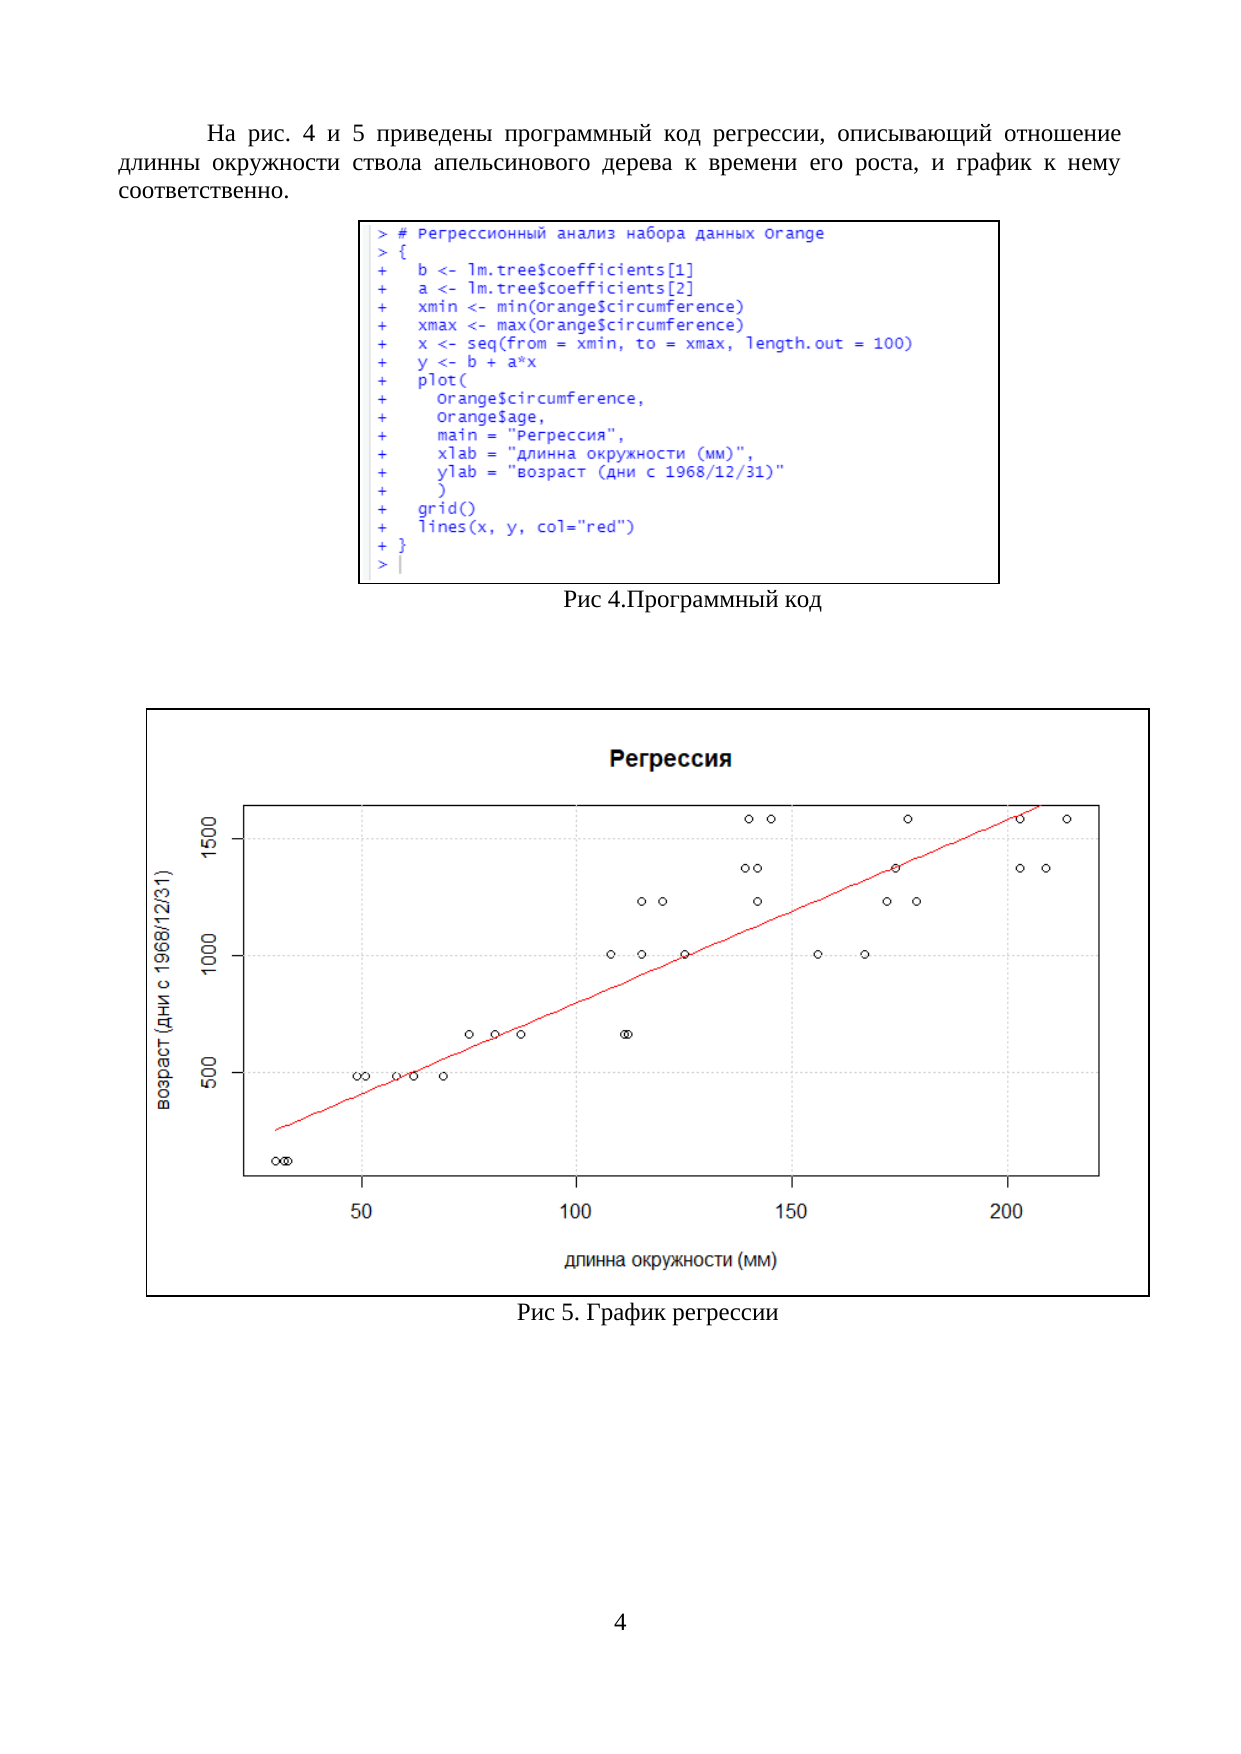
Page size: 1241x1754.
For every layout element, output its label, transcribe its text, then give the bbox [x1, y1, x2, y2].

text Рис 5. График регрессии [146, 1297, 1149, 1326]
text Рис 4.Программный код [339, 233, 1046, 613]
text На рис. 4 и 5 приведены программный код регрессии, описывающий отношение длинны окружности ствола апельсинового дерева к времени его роста, и график к нему соответственно. [118, 118, 1122, 204]
picture [362, 225, 995, 580]
text [360, 222, 998, 583]
picture [147, 710, 1148, 1295]
